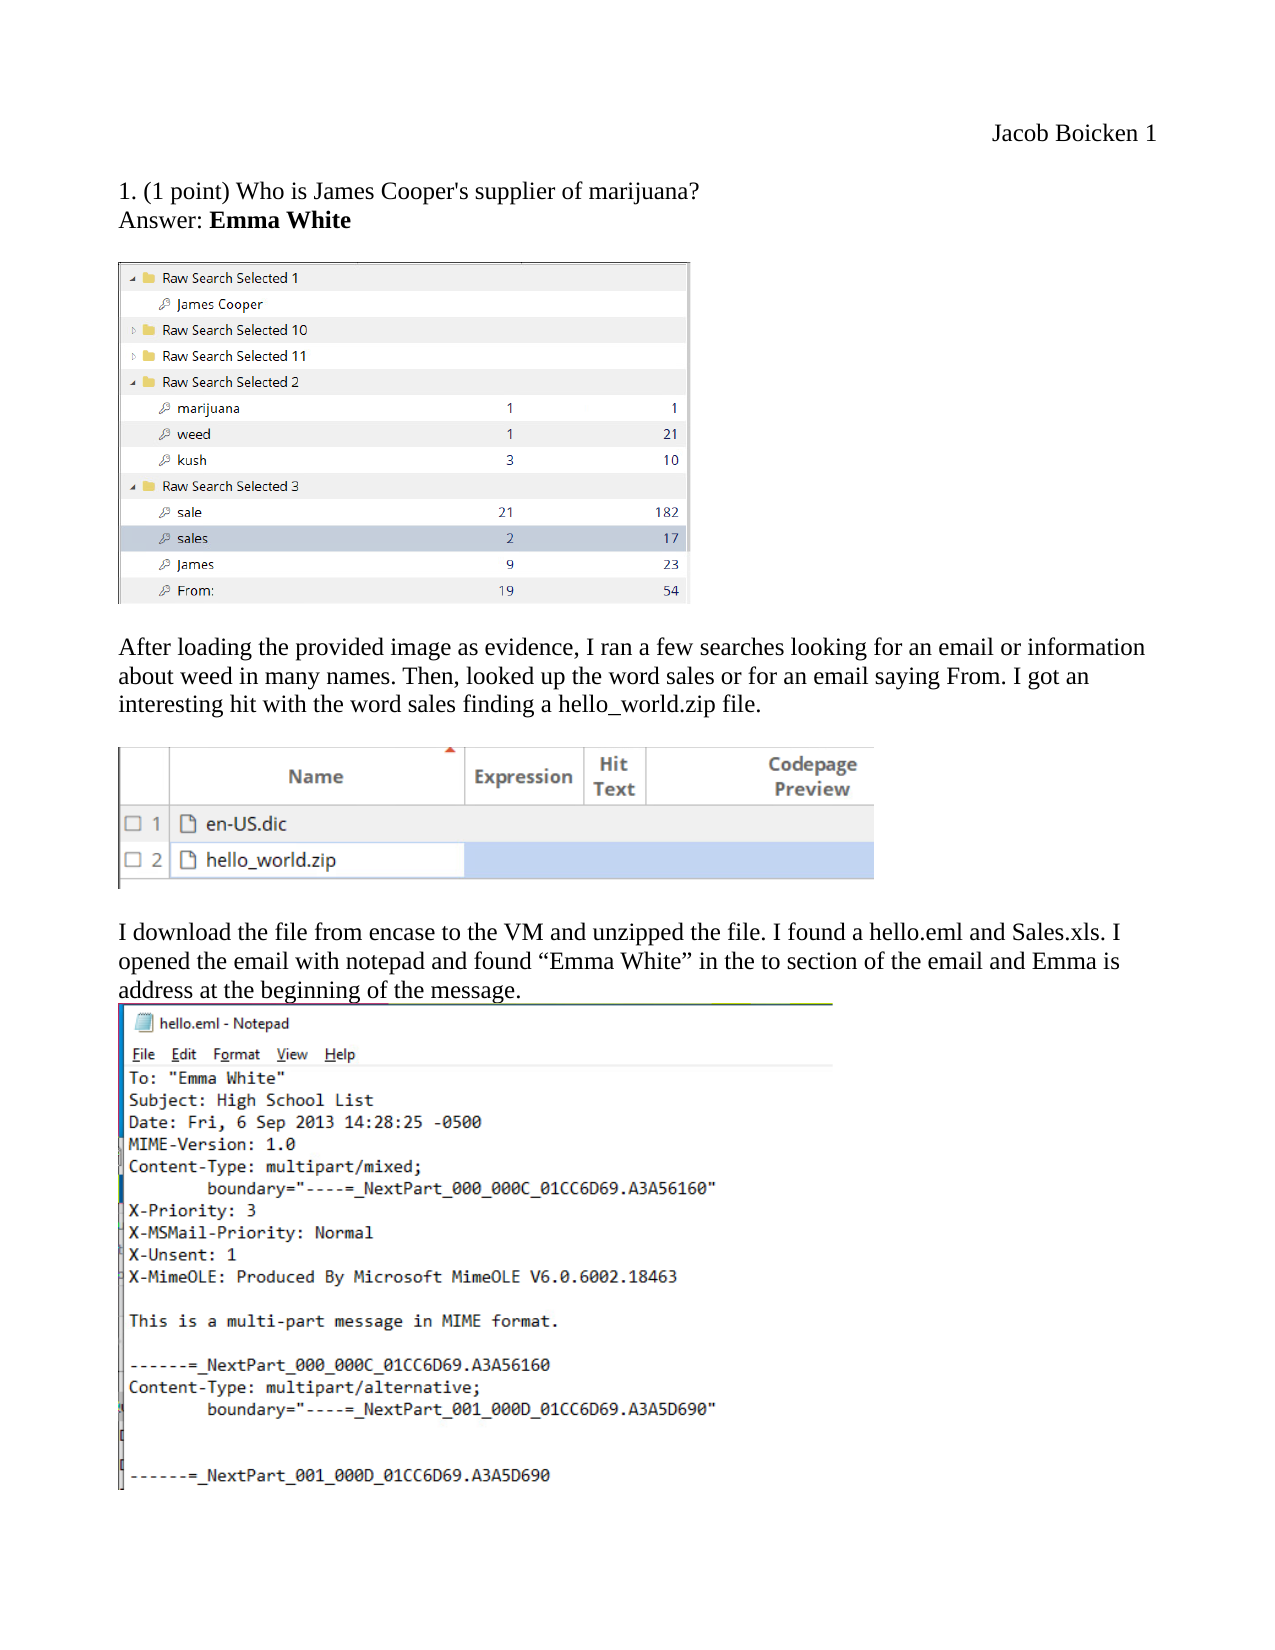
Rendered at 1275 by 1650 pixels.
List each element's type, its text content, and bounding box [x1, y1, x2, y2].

picture [118, 747, 874, 889]
text Answer: Emma White [118, 205, 1157, 234]
picture [118, 1003, 833, 1490]
text I download the file from encase to the VM and unzipped the file. I found a hello.eml and Sales.xls. I opened the email with notepad and found “Emma White” in the to section of the email and Emma is address at the beginning of the message. [118, 917, 1157, 1003]
picture [118, 262, 691, 604]
text 1. (1 point) Who is James Cooper's supplier of marijuana? [118, 176, 1157, 205]
text After loading the provided image as evidence, I ran a few searches looking for an email or information about weed in many names. Then, looked up the word sales or for an email saying From. I got an interesting hit with the word sales finding a hello_world.zip file. [118, 632, 1157, 718]
